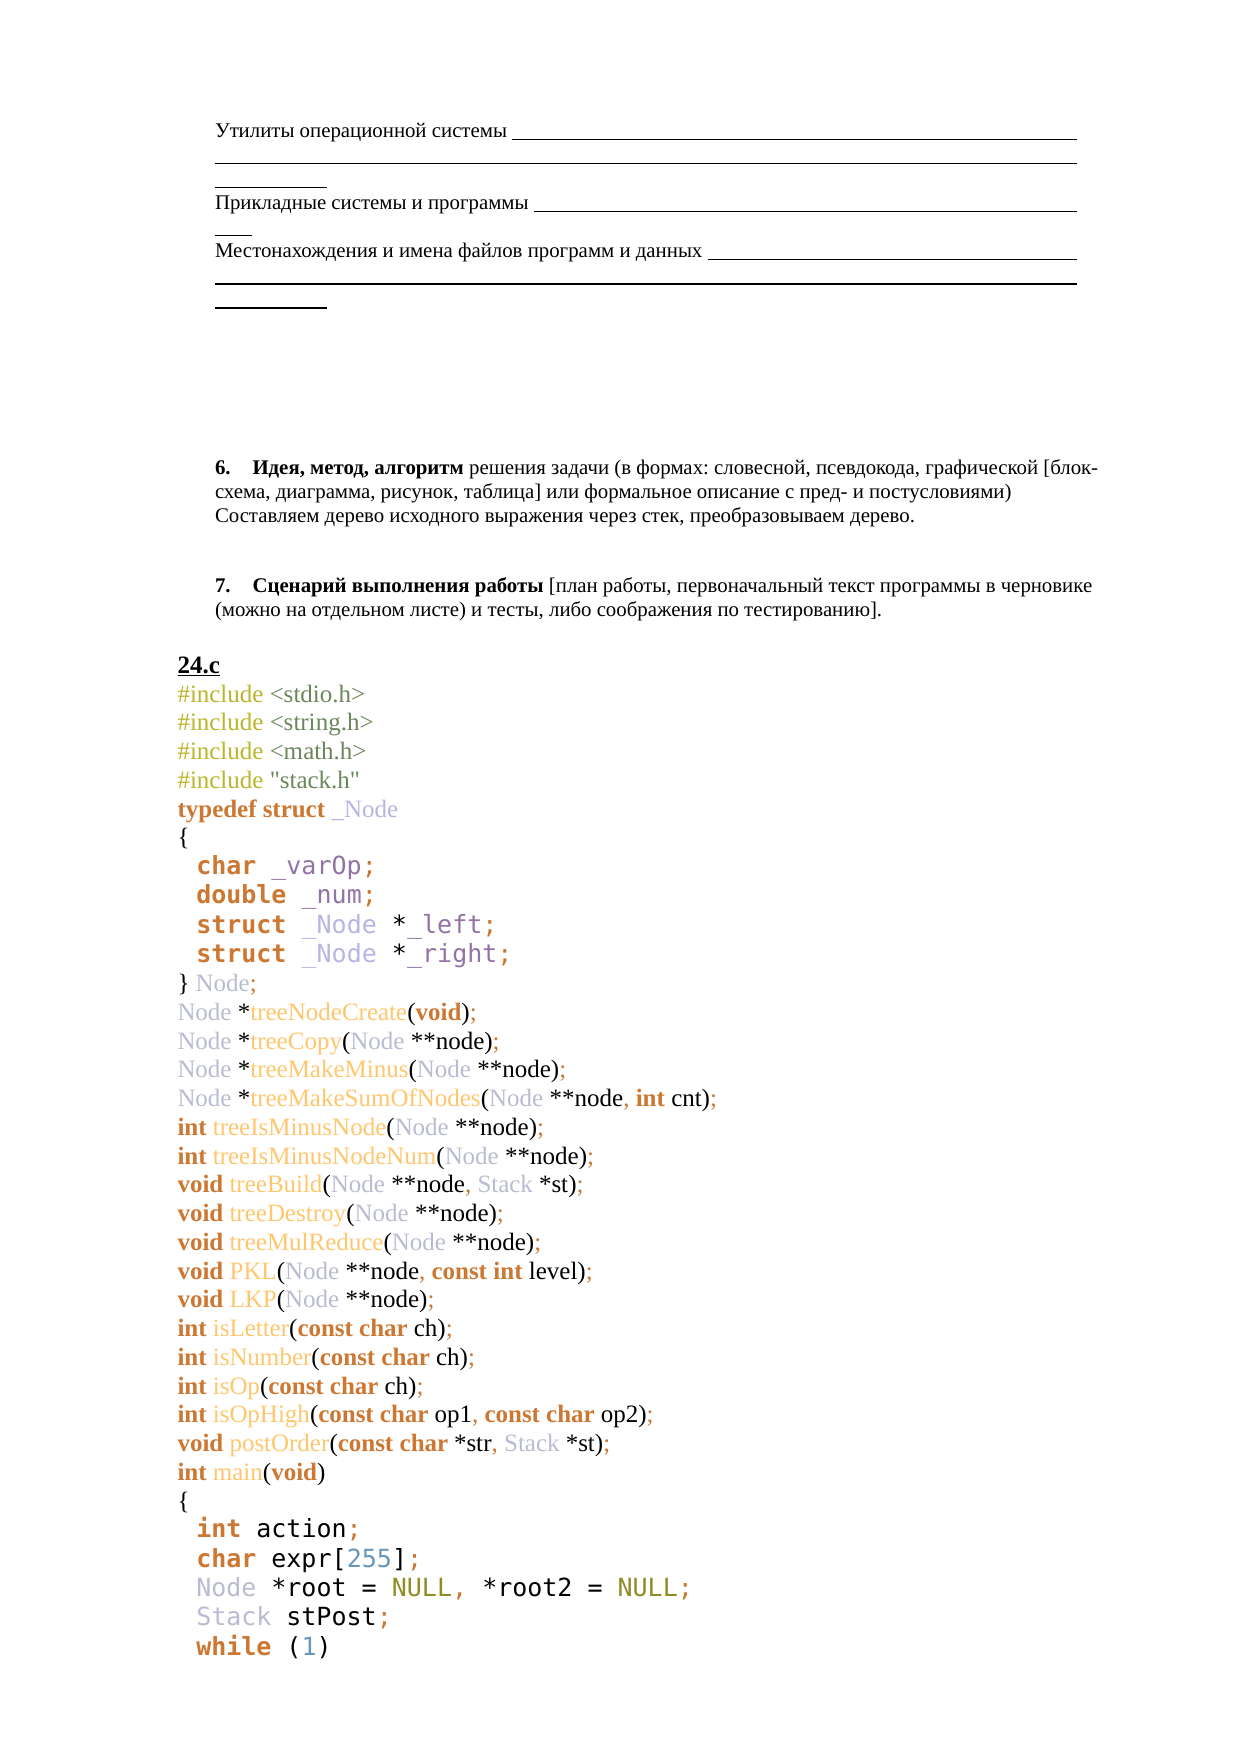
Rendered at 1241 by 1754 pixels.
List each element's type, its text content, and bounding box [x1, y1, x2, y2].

text #include <string.h> [177, 707, 1152, 736]
text void treeBuild(Node **node, Stack *st); [177, 1169, 1152, 1198]
text Node *treeNodeCreate(void); [177, 997, 1152, 1026]
text Местонахождения и имена файлов программ и данных [215, 238, 1152, 311]
text double _num; [177, 881, 1152, 910]
text Stack stPost; [177, 1602, 1152, 1632]
text 24.с [177, 650, 1152, 679]
list Идея, метод, алгоритм решения задачи (в формах: словесной, псевдокода, графической [блок-схема, диаграмма, рисунок, таблица] или формальное описание с пред- и постусловиями) [215, 455, 1152, 503]
text int isOp(const char ch); [177, 1371, 1152, 1399]
text #include <stdio.h> [177, 679, 1152, 707]
text Утилиты операционной системы [215, 118, 1152, 190]
text } Node; [177, 968, 1152, 997]
text #include <math.h> [177, 736, 1152, 765]
text Node *treeCopy(Node **node); [177, 1026, 1152, 1054]
text int isNumber(const char ch); [177, 1342, 1152, 1371]
text Node *root = NULL, *root2 = NULL; [177, 1573, 1152, 1602]
text int main(void) [177, 1457, 1152, 1486]
text Node *treeMakeMinus(Node **node); [177, 1054, 1152, 1083]
text struct _Node *_right; [177, 939, 1152, 968]
text int treeIsMinusNode(Node **node); [177, 1112, 1152, 1141]
text Прикладные системы и программы [215, 190, 1152, 238]
text Node *treeMakeSumOfNodes(Node **node, int cnt); [177, 1083, 1152, 1112]
text while (1) [177, 1632, 1152, 1661]
text void treeDestroy(Node **node); [177, 1198, 1152, 1227]
text void LKP(Node **node); [177, 1284, 1152, 1313]
list Составляем дерево исходного выражения через стек, преобразовываем дерево. [215, 503, 1152, 527]
text void treeMulReduce(Node **node); [177, 1227, 1152, 1256]
text int isLetter(const char ch); [177, 1313, 1152, 1342]
text int action; [177, 1514, 1152, 1544]
text int treeIsMinusNodeNum(Node **node); [177, 1141, 1152, 1169]
text { [177, 1486, 1152, 1514]
text #include "stack.h" [177, 765, 1152, 794]
text void PKL(Node **node, const int level); [177, 1256, 1152, 1284]
list Сценарий выполнения работы [план работы, первоначальный текст программы в черновике (можно на отдельном листе) и тесты, либо соображения по тестированию]. [215, 573, 1152, 621]
text typedef struct _Node [177, 794, 1152, 822]
text char _varOp; [177, 851, 1152, 881]
text void postOrder(const char *str, Stack *st); [177, 1428, 1152, 1457]
text int isOpHigh(const char op1, const char op2); [177, 1399, 1152, 1428]
text { [177, 822, 1152, 851]
text struct _Node *_left; [177, 910, 1152, 939]
text char expr[255]; [177, 1544, 1152, 1573]
